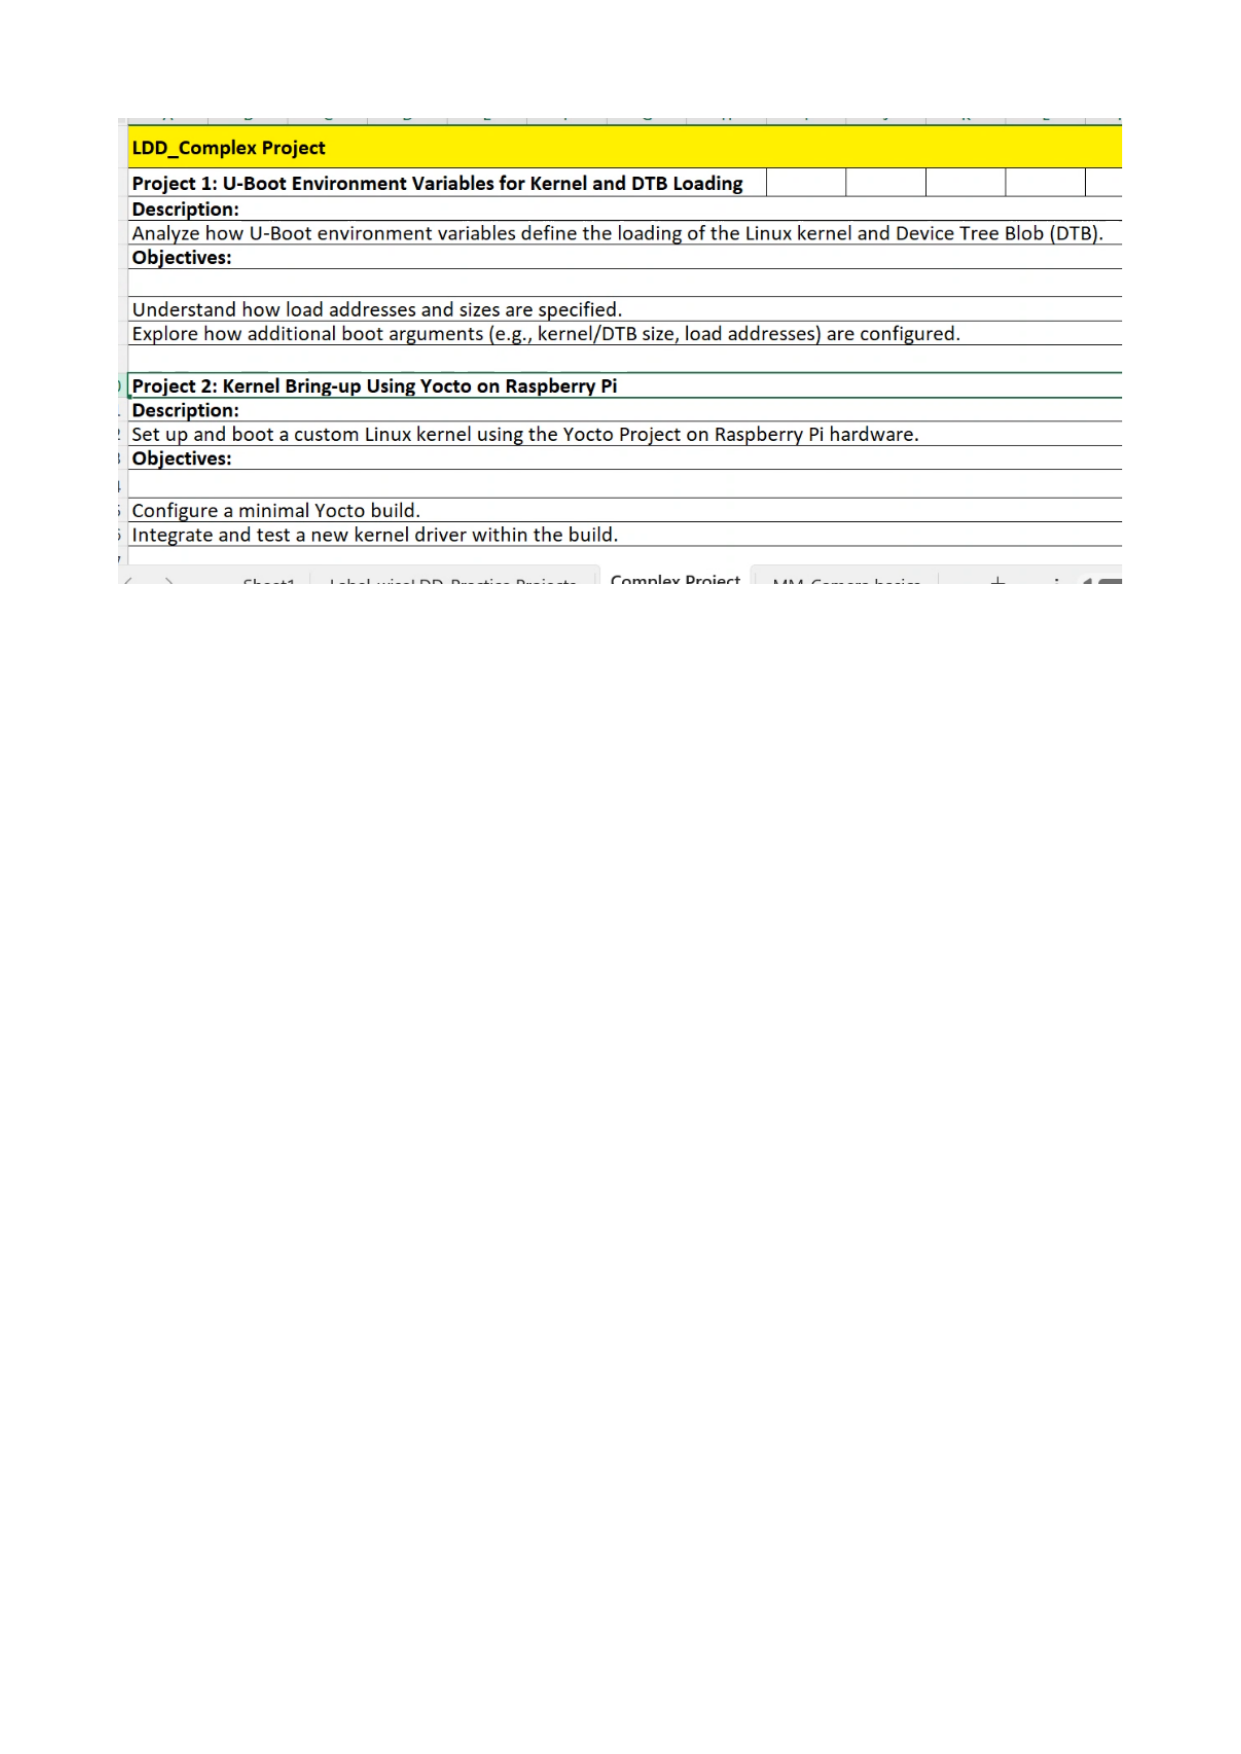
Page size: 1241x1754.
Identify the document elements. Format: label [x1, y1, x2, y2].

picture [118, 118, 1123, 584]
